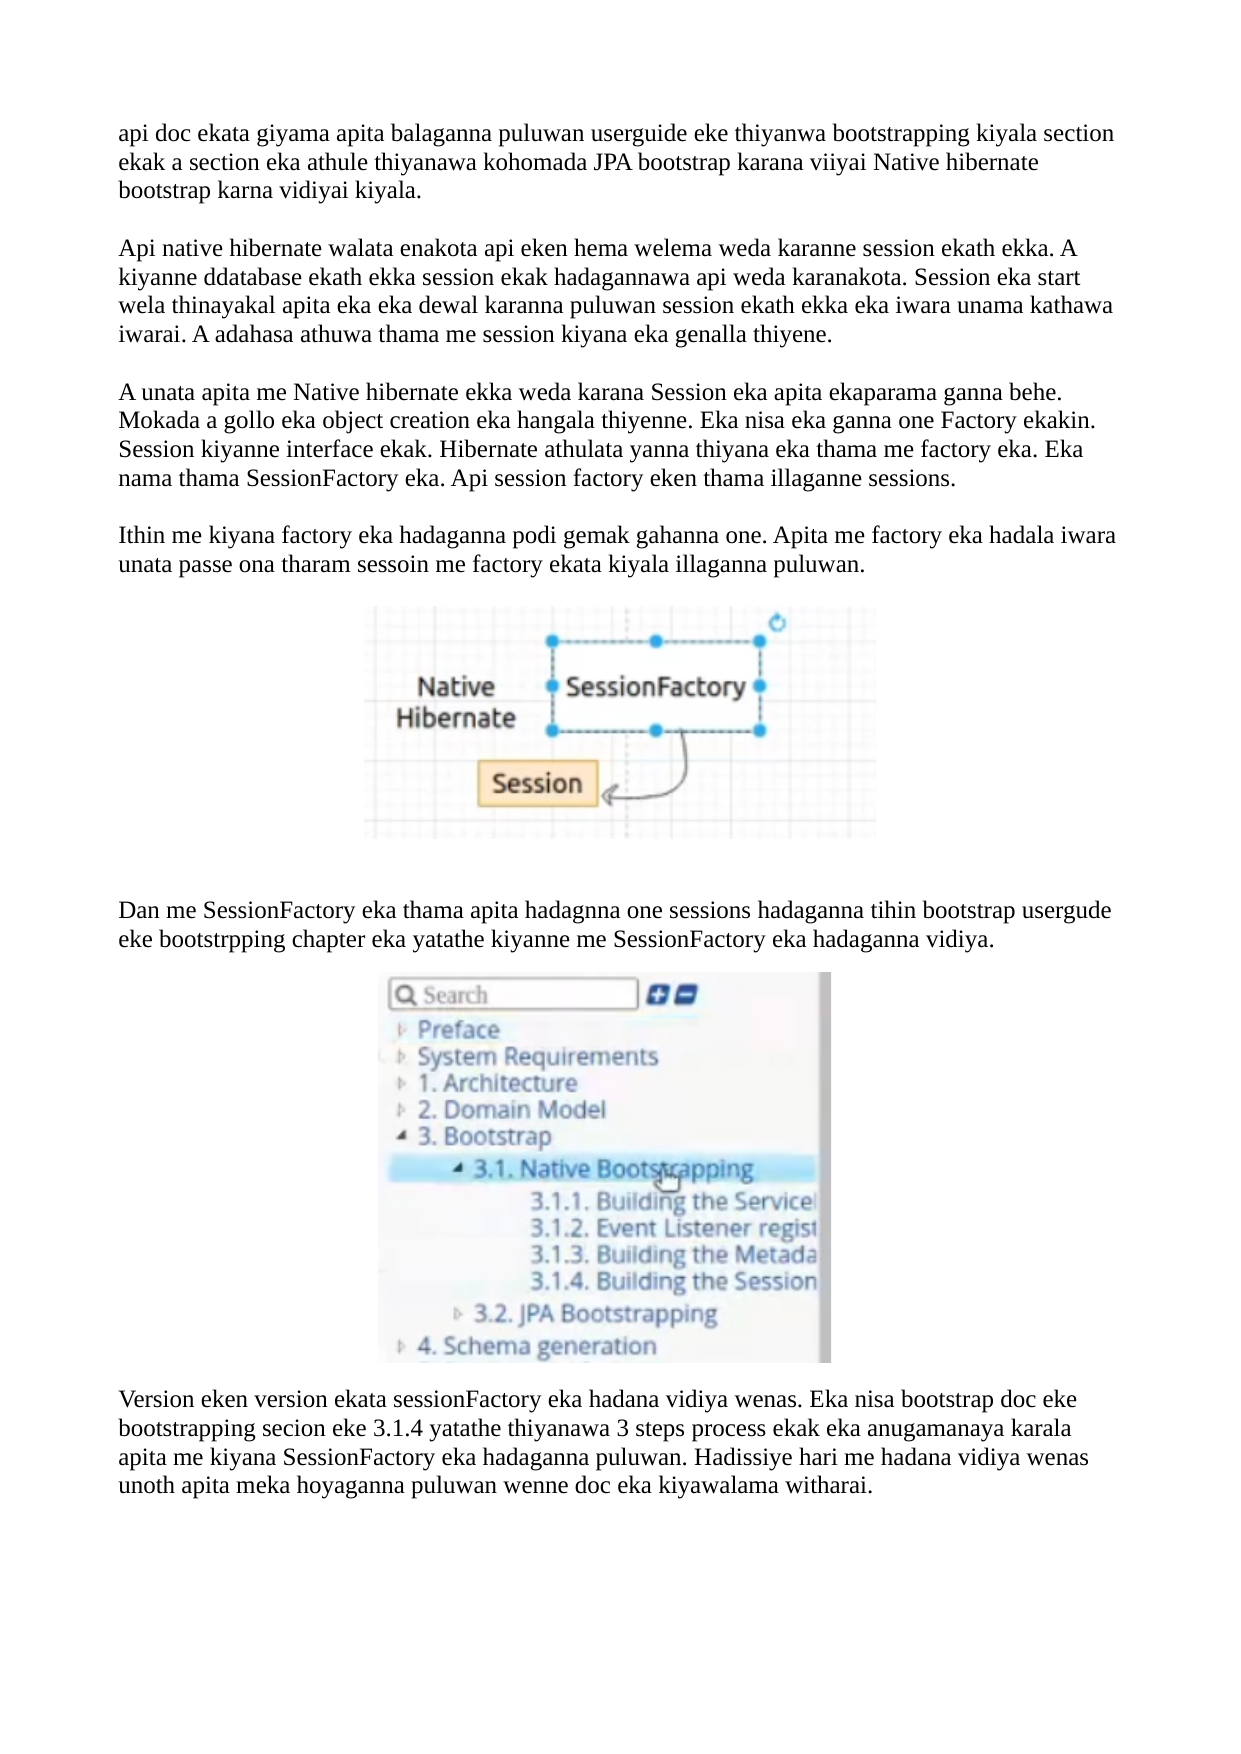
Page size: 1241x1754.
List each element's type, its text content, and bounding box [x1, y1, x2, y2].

text api doc ekata giyama apita balaganna puluwan userguide eke thiyanwa bootstrapping kiyala section ekak a section eka athule thiyanawa kohomada JPA bootstrap karana viiyai Native hibernate bootstrap karna vidiyai kiyala. [118, 118, 1122, 204]
text A unata apita me Native hibernate ekka weda karana Session eka apita ekaparama ganna behe. Mokada a gollo eka object creation eka hangala thiyenne. Eka nisa eka ganna one Factory ekakin. Session kiyanne interface ekak. Hibernate athulata yanna thiyana eka thama me factory eka. Eka nama thama SessionFactory eka. Api session factory eken thama illaganne sessions. [118, 377, 1122, 492]
text Version eken version ekata sessionFactory eka hadana vidiya wenas. Eka nisa bootstrap doc eke bootstrapping secion eke 3.1.4 yatathe thiyanawa 3 steps process ekak eka anugamanaya karala apita me kiyana SessionFactory eka hadaganna puluwan. Hadissiye hari me hadana vidiya wenas unoth apita meka hoyaganna puluwan wenne doc eka kiyawalama witharai. [118, 1384, 1122, 1499]
text Dan me SessionFactory eka thama apita hadagnna one sessions hadaganna tihin bootstrap usergude eke bootstrpping chapter eka yatathe kiyanne me SessionFactory eka hadaganna vidiya. [118, 896, 1122, 953]
picture [363, 606, 877, 839]
picture [377, 972, 832, 1363]
text Api native hibernate walata enakota api eken hema welema weda karanne session ekath ekka. A kiyanne ddatabase ekath ekka session ekak hadagannawa api weda karanakota. Session eka start wela thinayakal apita eka eka dewal karanna puluwan session ekath ekka eka iwara unama kathawa iwarai. A adahasa athuwa thama me session kiyana eka genalla thiyene. [118, 233, 1122, 348]
text Ithin me kiyana factory eka hadaganna podi gemak gahanna one. Apita me factory eka hadala iwara unata passe ona tharam sessoin me factory ekata kiyala illaganna puluwan. [118, 521, 1122, 578]
